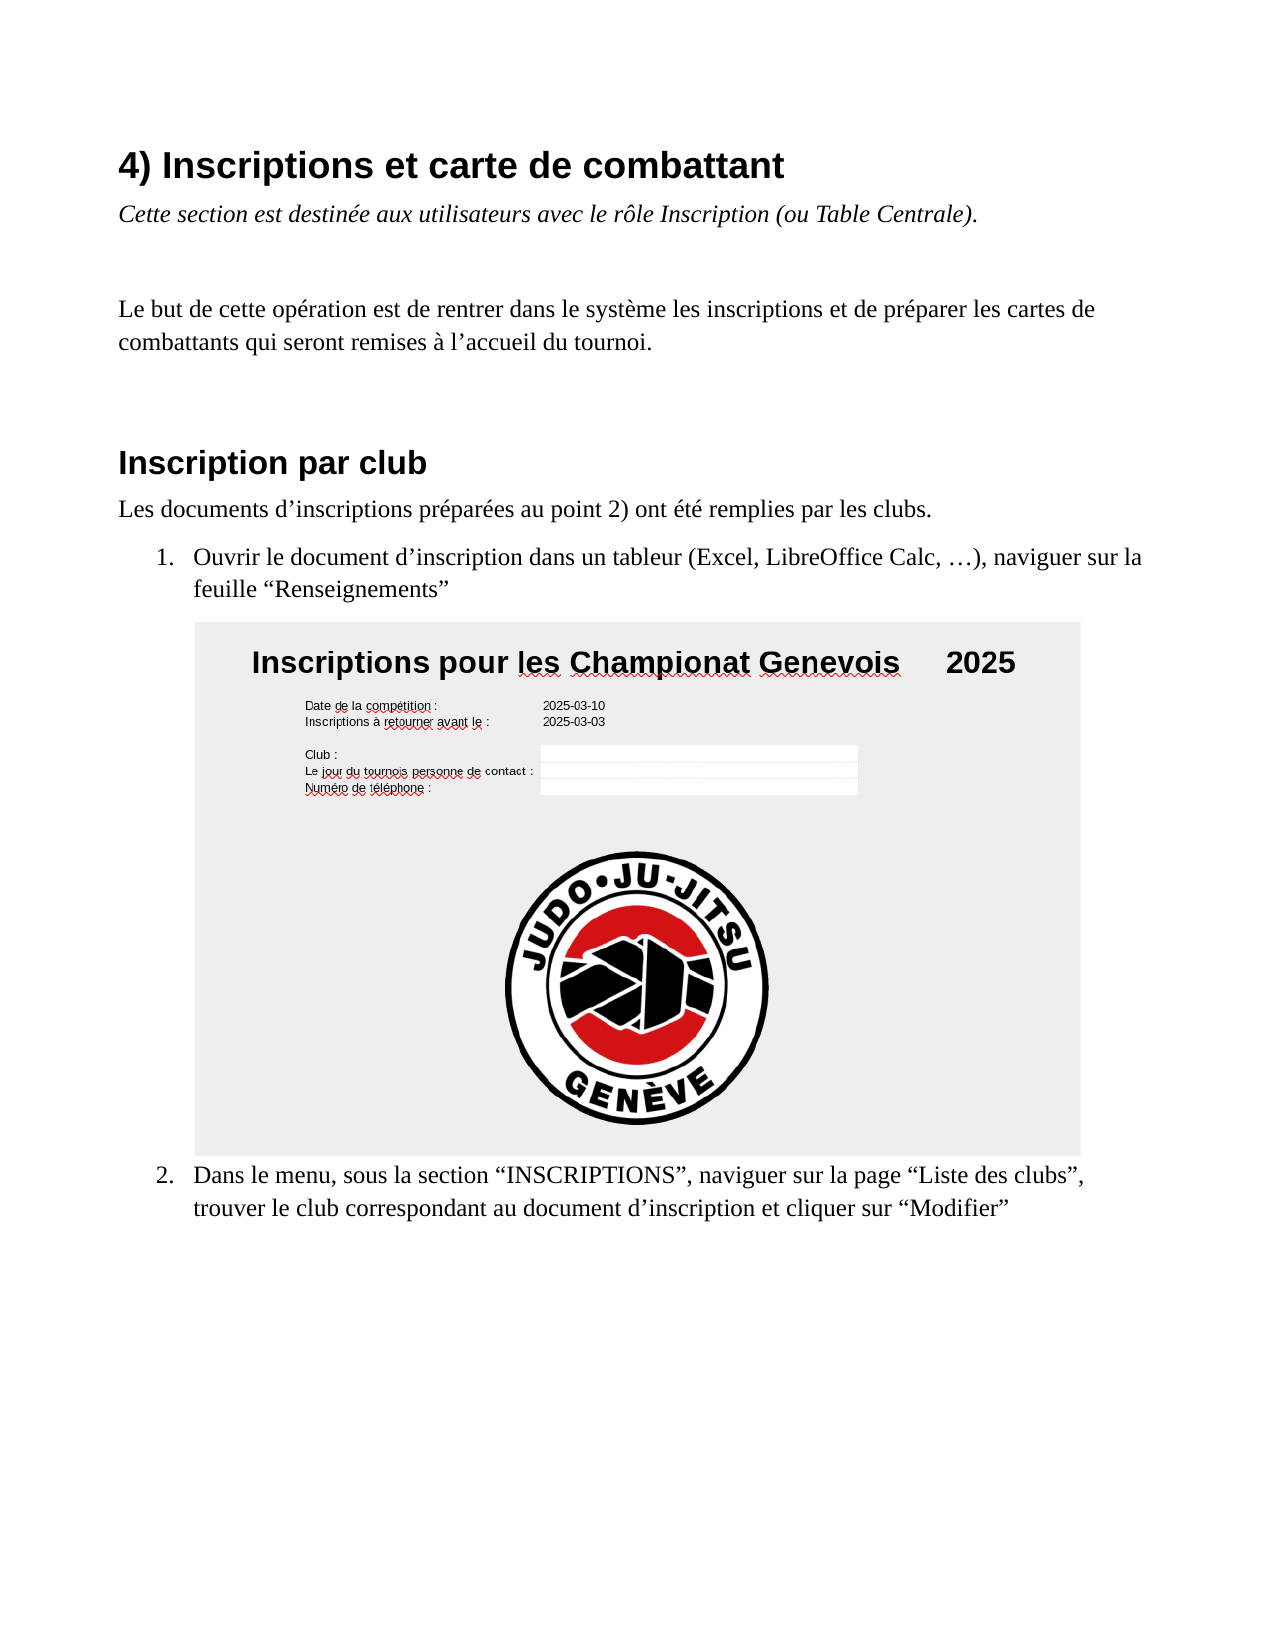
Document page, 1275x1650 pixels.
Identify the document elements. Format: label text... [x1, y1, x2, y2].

list Dans le menu, sous la section “INSCRIPTIONS”, naviguer sur la page “Liste des clubs”, trouver le club correspondant au document d’inscription et cliquer sur “Modifier” [156, 904, 1157, 1222]
text Cette section est destinée aux utilisateurs avec le rôle Inscription (ou Table Centrale). [118, 199, 1157, 227]
list Ouvrir le document d’inscription dans un tableur (Excel, LibreOffice Calc, …), naviguer sur la feuille “Renseignements” [156, 542, 1157, 603]
subtitle Inscription par club [118, 443, 1157, 481]
text Le but de cette opération est de rentrer dans le système les inscriptions et de préparer les cartes de combattants qui seront remises à l’accueil du tournoi. [118, 294, 1157, 356]
subtitle 4) Inscriptions et carte de combattant [118, 143, 1157, 186]
picture [194, 622, 1081, 1156]
text Les documents d’inscriptions préparées au point 2) ont été remplies par les clubs. [118, 494, 1157, 523]
